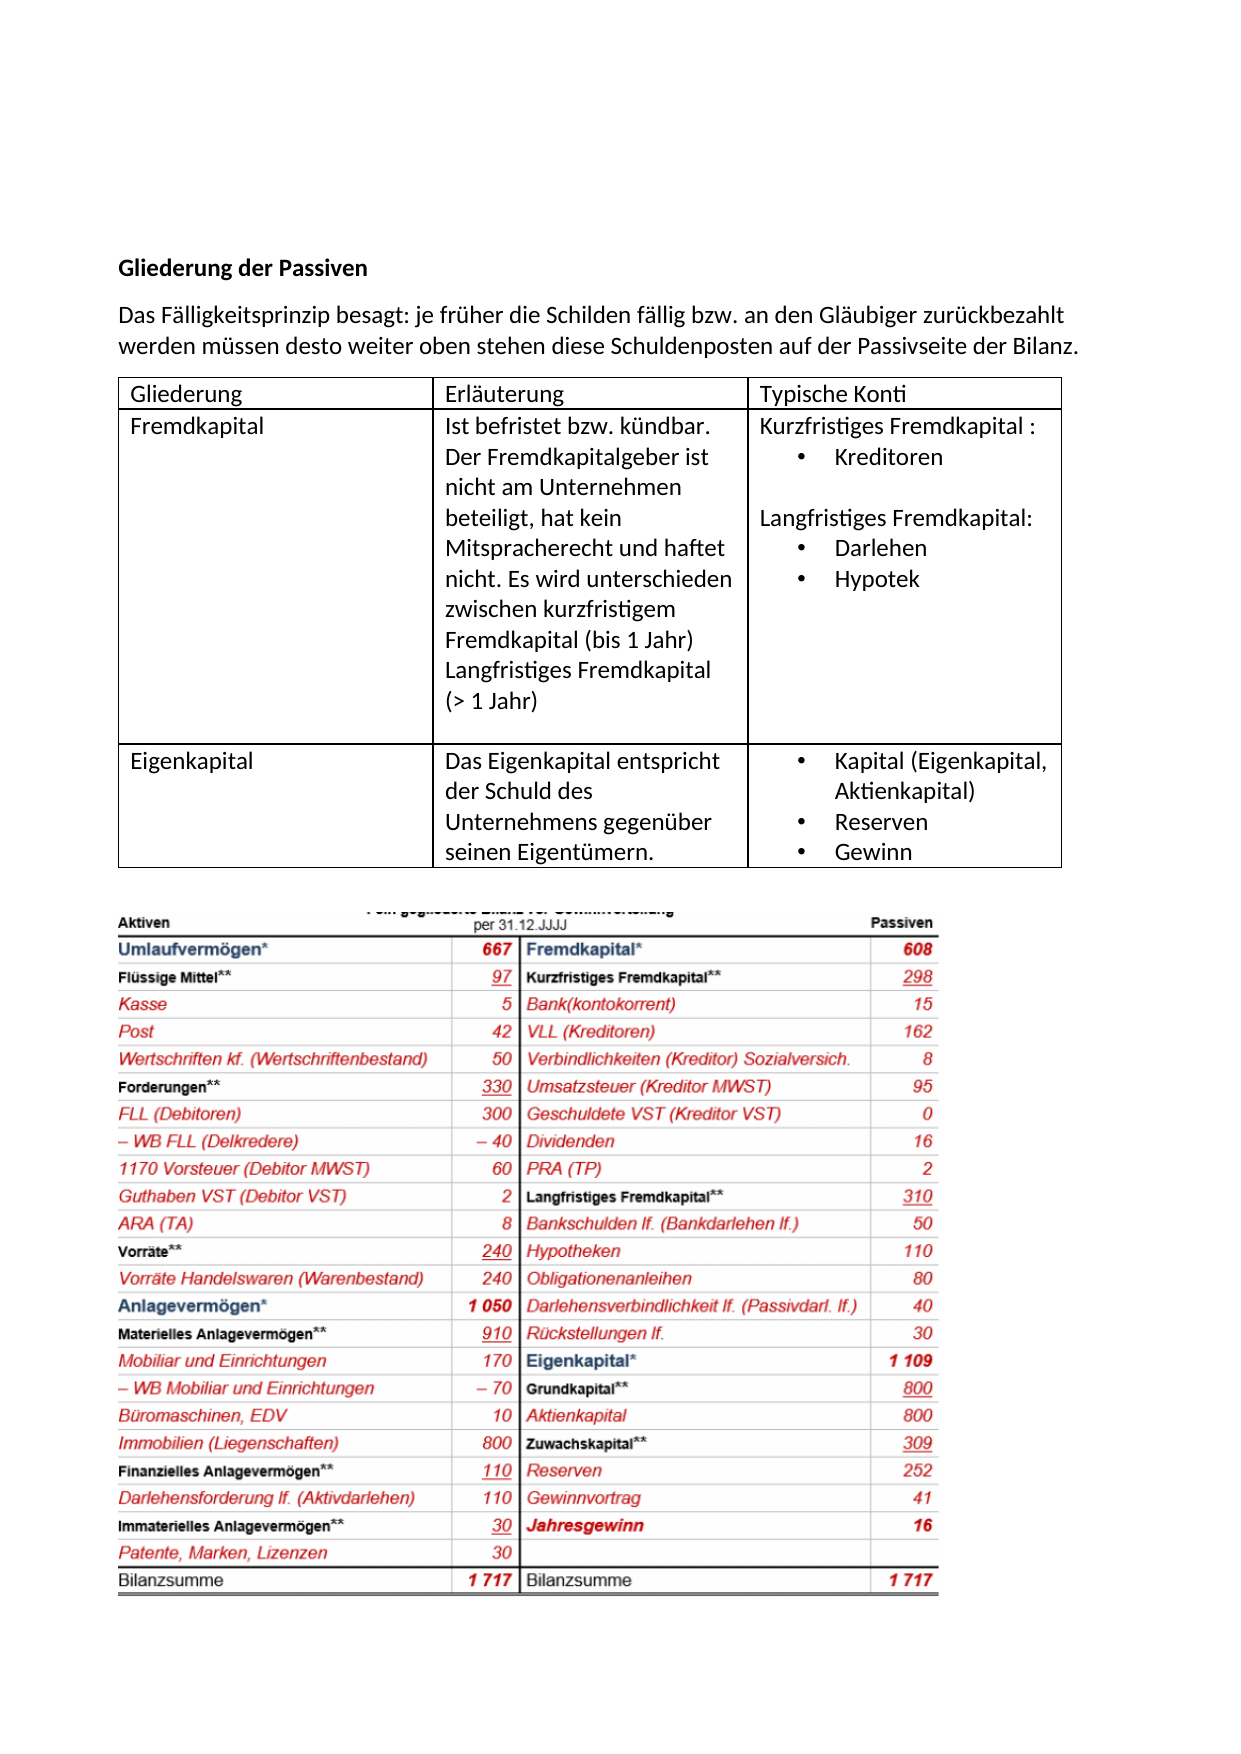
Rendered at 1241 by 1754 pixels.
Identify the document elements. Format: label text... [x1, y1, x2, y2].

table_cell Kapital (Eigenkapital, Aktienkapital) Reserven Gewinn [749, 745, 1061, 867]
table_cell Das Eigenkapital entspricht der Schuld des Unternehmens gegenüber seinen Eigentümern. [434, 745, 747, 867]
table_cell Ist befristet bzw. kündbar. Der Fremdkapitalgeber ist nicht am Unternehmen beteiligt, hat kein Mitspracherecht und haftet nicht. Es wird unterschieden zwischen kurzfristigem Fremdkapital (bis 1 Jahr) Langfristiges Fremdkapital (> 1 Jahr) [434, 410, 747, 743]
table_header Gliederung [119, 378, 432, 408]
table_header Typische Konti [749, 378, 1061, 408]
table_cell Kurzfristiges Fremdkapital : Kreditoren Langfristiges Fremdkapital: Darlehen Hypotek [749, 410, 1061, 743]
table_cell Eigenkapital [119, 745, 432, 867]
text Gliederung der Passiven [118, 252, 1122, 283]
table_header Erläuterung [434, 378, 747, 408]
table_cell Fremdkapital [119, 410, 432, 743]
text Das Fälligkeitsprinzip besagt: je früher die Schilden fällig bzw. an den Gläubiger zurückbezahlt werden müssen desto weiter oben stehen diese Schuldenposten auf der Passivseite der Bilanz. [118, 299, 1122, 360]
